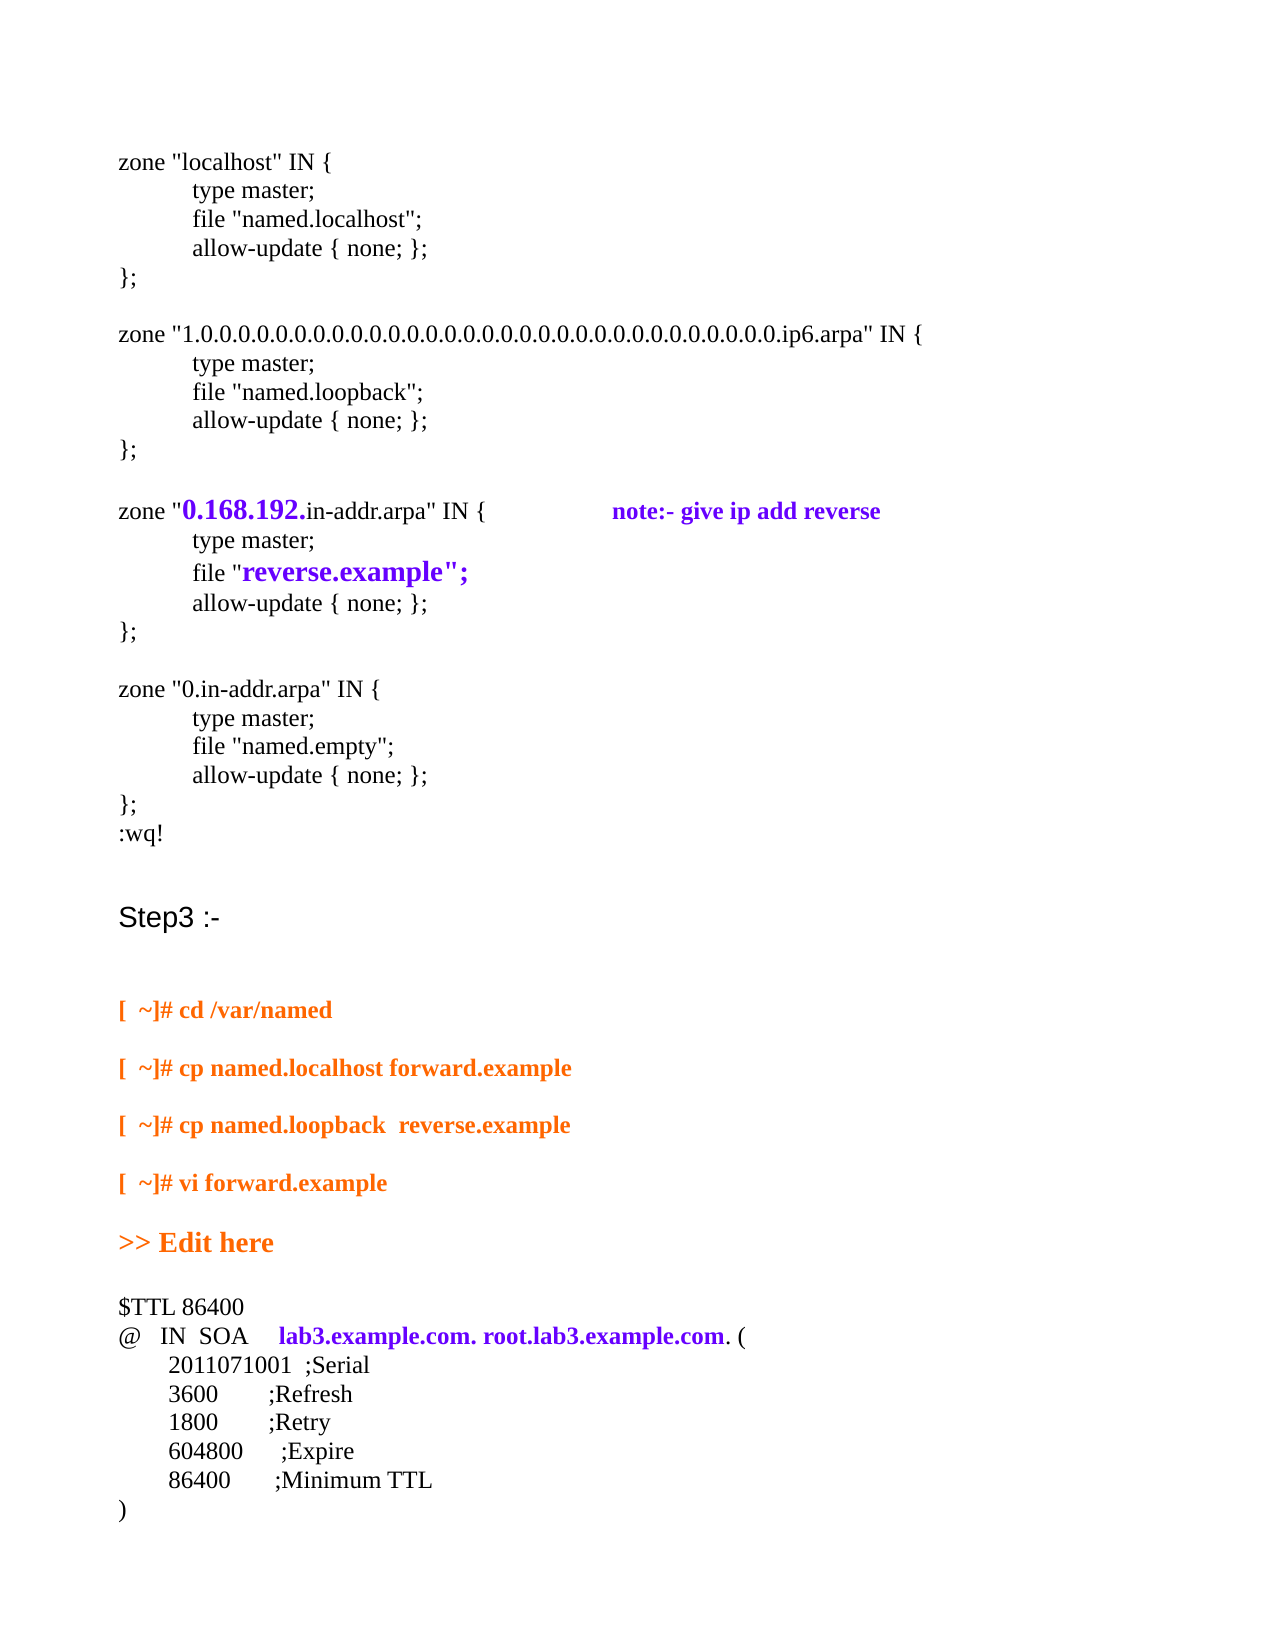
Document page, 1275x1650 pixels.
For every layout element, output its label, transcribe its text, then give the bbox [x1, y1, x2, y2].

text 86400 ;Minimum TTL [118, 1465, 1157, 1494]
text zone "1.0.0.0.0.0.0.0.0.0.0.0.0.0.0.0.0.0.0.0.0.0.0.0.0.0.0.0.0.0.0.0.ip6.arpa" IN { [118, 319, 1157, 348]
text type master; [118, 176, 1157, 204]
text allow-update { none; }; [118, 760, 1157, 789]
text [ ~]# cp named.loopback reverse.example [118, 1110, 1157, 1139]
text $TTL 86400 [118, 1292, 1157, 1321]
text 3600 ;Refresh [118, 1379, 1157, 1407]
text 604800 ;Expire [118, 1436, 1157, 1465]
text }; [118, 434, 1157, 463]
text allow-update { none; }; [118, 588, 1157, 616]
text file "named.loopback"; [118, 377, 1157, 406]
text file "named.empty"; [118, 731, 1157, 760]
text }; [118, 616, 1157, 645]
text }; [118, 789, 1157, 818]
text 1800 ;Retry [118, 1407, 1157, 1436]
text type master; [118, 348, 1157, 377]
text 2011071001 ;Serial [118, 1350, 1157, 1379]
text zone "0.in-addr.arpa" IN { [118, 674, 1157, 703]
text file "reverse.example"; [118, 554, 1157, 588]
text type master; [118, 703, 1157, 731]
text allow-update { none; }; [118, 406, 1157, 434]
subtitle Step3 :- [118, 900, 1157, 934]
text zone "localhost" IN { [118, 147, 1157, 176]
text @ IN SOA lab3.example.com. root.lab3.example.com. ( [118, 1321, 1157, 1350]
text >> Edit here [118, 1225, 1157, 1259]
text [ ~]# cd /var/named [118, 995, 1157, 1024]
text }; [118, 262, 1157, 291]
text [ ~]# vi forward.example [118, 1168, 1157, 1197]
text type master; [118, 525, 1157, 554]
text zone "0.168.192.in-addr.arpa" IN { note:- give ip add reverse [118, 492, 1157, 525]
text :wq! [118, 818, 1157, 846]
text allow-update { none; }; [118, 233, 1157, 262]
text file "named.localhost"; [118, 204, 1157, 233]
text ) [118, 1494, 1157, 1522]
text [ ~]# cp named.localhost forward.example [118, 1053, 1157, 1082]
